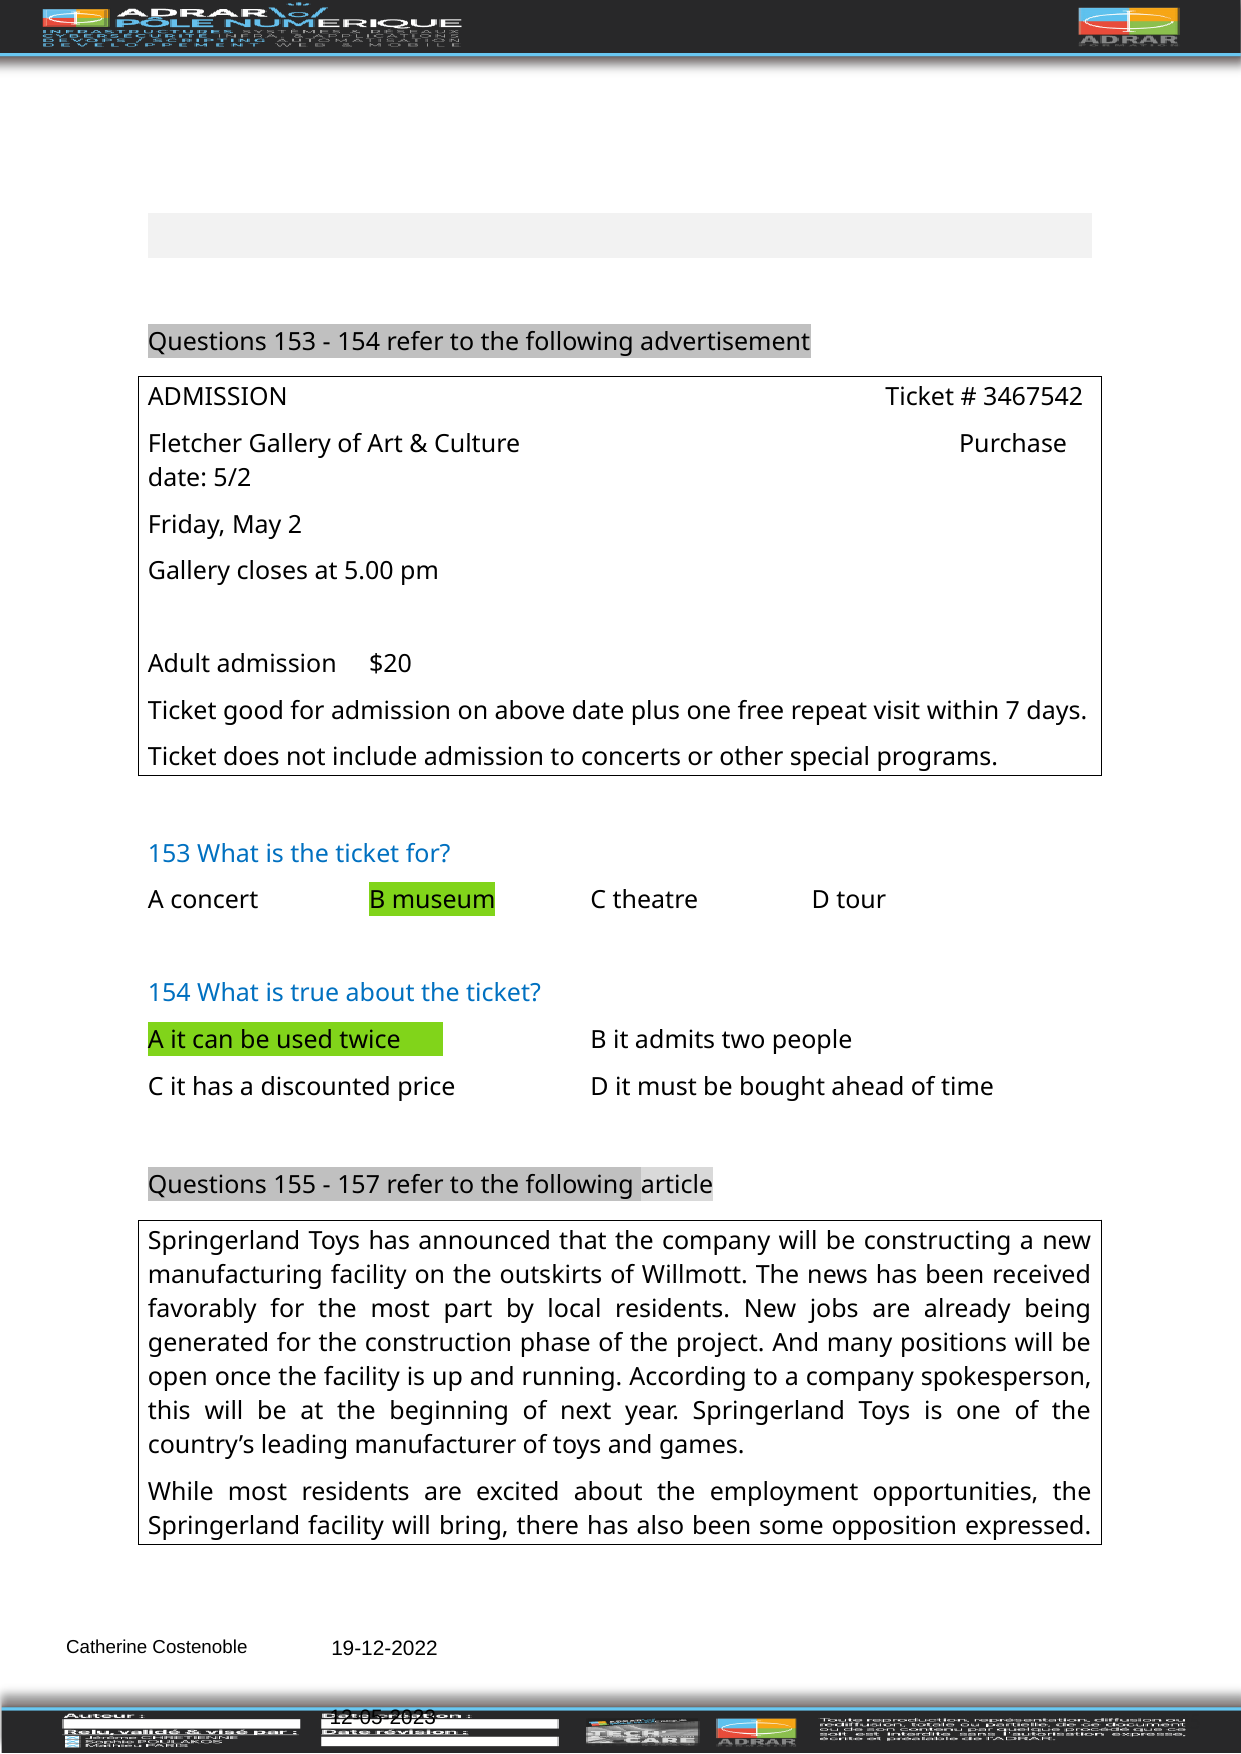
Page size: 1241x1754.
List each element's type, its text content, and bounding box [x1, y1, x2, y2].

text Ticket does not include admission to concerts or other special programs. [139, 736, 1101, 775]
picture [0, 0, 1241, 10]
text A concert B museum C theatre D tour [148, 882, 1092, 916]
text Springerland Toys has announced that the company will be constructing a new manufacturing facility on the outskirts of Willmott. The news has been received favorably for the most part by local residents. New jobs are already being generated for the construction phase of the project. And many positions will be open once the facility is up and running. According to a company spokesperson, this will be at the beginning of next year. Springerland Toys is one of the country’s leading manufacturer of toys and games. [139, 1221, 1101, 1461]
text While most residents are excited about the employment opportunities, the Springerland facility will bring, there has also been some opposition expressed. [139, 1470, 1101, 1544]
text Adult admission $20 [139, 643, 1101, 680]
text 154 What is true about the ticket? [148, 975, 1092, 1009]
text 153 What is the ticket for? [148, 835, 1092, 869]
text Friday, May 2 [139, 503, 1101, 540]
text Questions 155 - 157 refer to the following article [148, 1167, 1092, 1201]
text Fletcher Gallery of Art & Culture Purchase date: 5/2 [139, 422, 1101, 494]
text C it has a discounted price D it must be bought ahead of time [148, 1068, 1092, 1102]
text ADMISSION Ticket # 3467542 [139, 377, 1101, 413]
text Questions 153 - 154 refer to the following advertisement [148, 323, 1092, 358]
picture [1, 1742, 1241, 1753]
text Ticket good for admission on above date plus one free repeat visit within 7 days. [139, 689, 1101, 727]
text A it can be used twice B it admits two people [148, 1022, 1092, 1056]
text Gallery closes at 5.00 pm [139, 550, 1101, 587]
